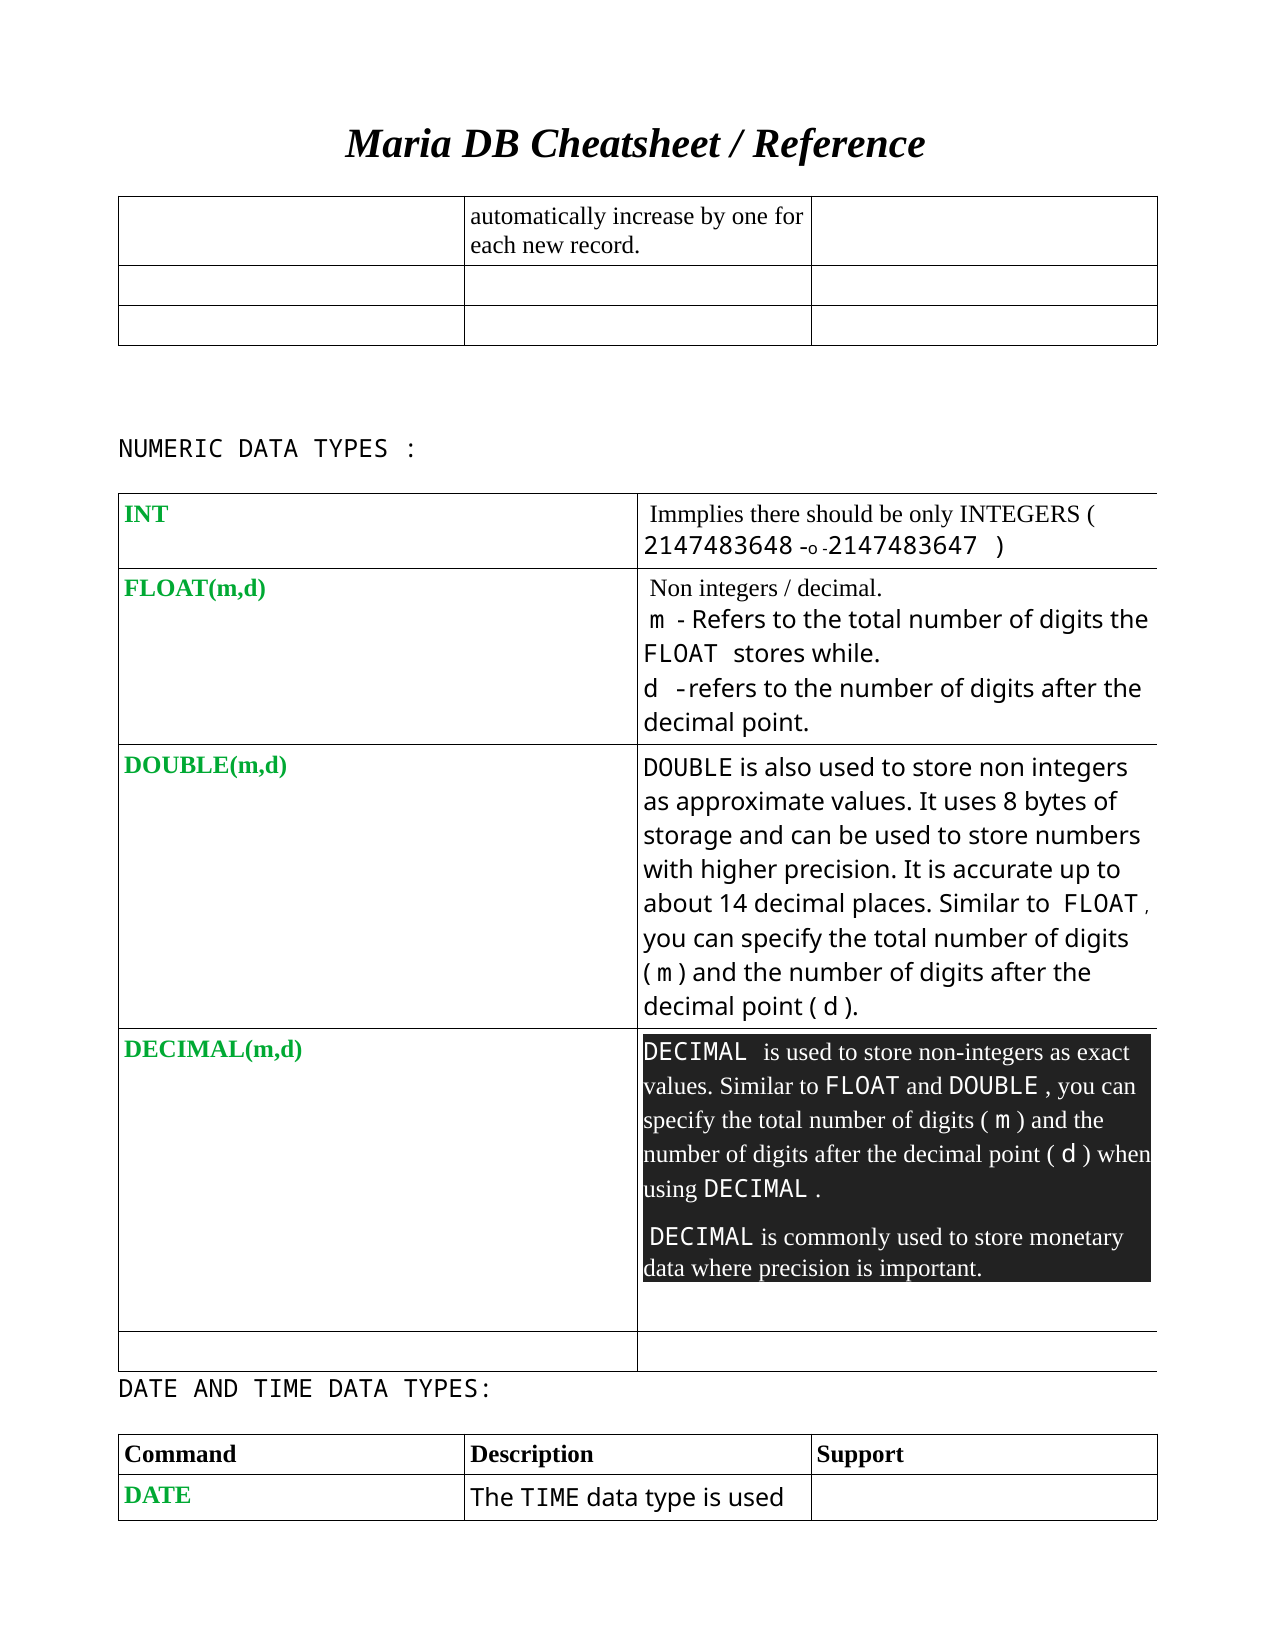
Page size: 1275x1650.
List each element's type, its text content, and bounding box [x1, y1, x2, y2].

table_cell [465, 266, 811, 305]
text NUMERIC DATA TYPES : [118, 430, 1157, 493]
table_cell DECIMAL(m,d) [119, 1029, 637, 1331]
table_cell [119, 1332, 637, 1371]
table_cell FLOAT(m,d) [119, 569, 637, 744]
table_cell [119, 306, 464, 345]
table_cell automatically increase by one for each new record. [465, 197, 811, 264]
table_cell DOUBLE(m,d) [119, 745, 637, 1028]
table_header Command [119, 1435, 464, 1474]
table_cell [465, 306, 811, 345]
table_cell DOUBLE is also used to store non integers as approximate values. It uses 8 bytes of storage and can be used to store numbers with higher precision. It is accurate up to about 14 decimal places. Similar to FLOAT , you can specify the total number of digits ( m ) and the number of digits after the decimal point ( d ). [638, 745, 1157, 1028]
table_header Support [812, 1435, 1157, 1474]
table_cell [812, 306, 1157, 345]
table_cell [119, 197, 464, 264]
table_cell [119, 266, 464, 305]
table_header Immplies there should be only INTEGERS ( 2147483648 -o -2147483647 ) [638, 494, 1157, 567]
table_cell [638, 1332, 1157, 1371]
table_cell [812, 266, 1157, 305]
table_cell [812, 1475, 1157, 1519]
table_cell The TIME data type is used [465, 1475, 811, 1519]
table_cell DECIMAL is used to store non-integers as exact values. Similar to FLOAT and DOUBLE , you can specify the total number of digits ( m ) and the number of digits after the decimal point ( d ) when using DECIMAL . DECIMAL is commonly used to store monetary data where precision is important. [638, 1029, 1157, 1331]
table_header Description [465, 1435, 811, 1474]
table_cell DATE [119, 1475, 464, 1519]
table_cell [812, 197, 1157, 264]
table_cell Non integers / decimal. m - Refers to the total number of digits the FLOAT stores while. d -refers to the number of digits after the decimal point. [638, 569, 1157, 744]
table_header INT [119, 494, 637, 567]
text DATE AND TIME DATA TYPES: [118, 1372, 1157, 1405]
